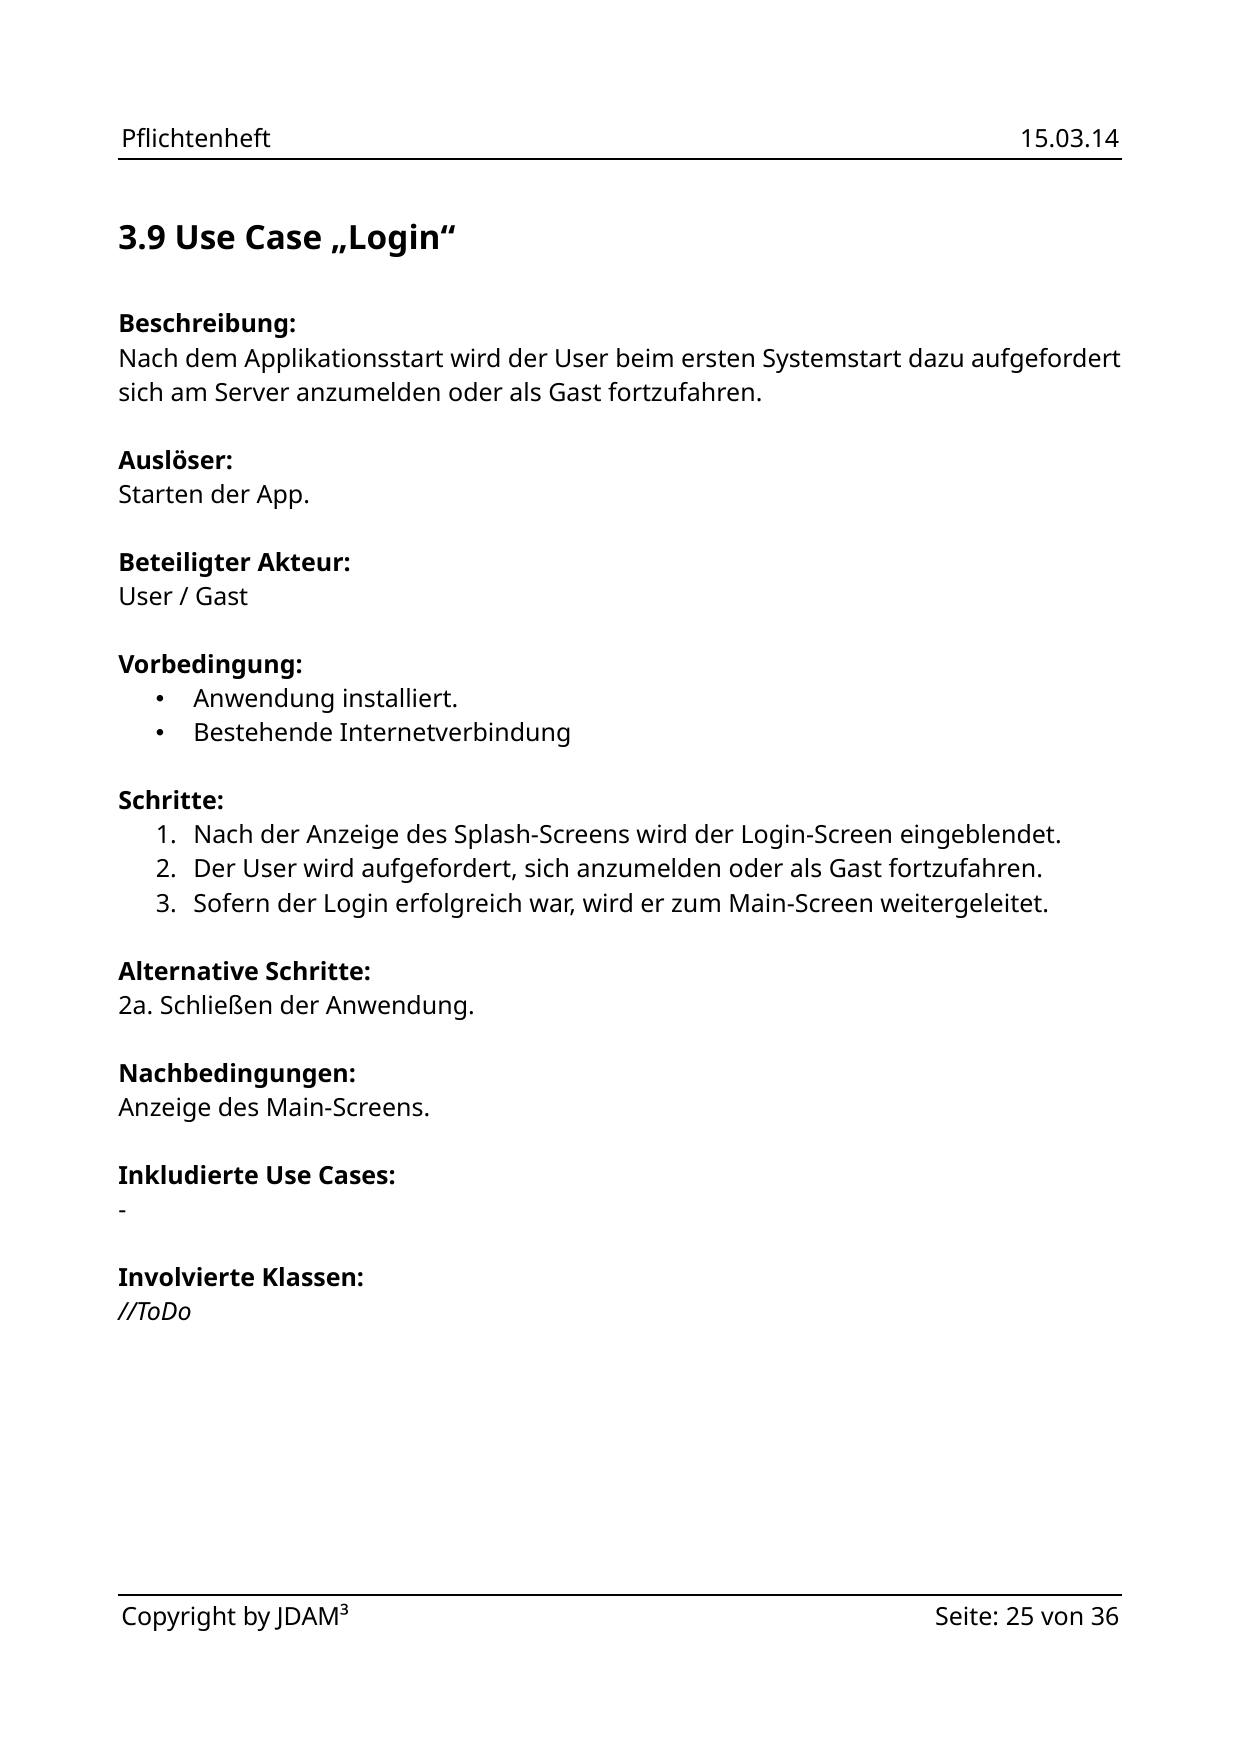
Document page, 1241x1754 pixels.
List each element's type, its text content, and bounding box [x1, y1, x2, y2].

text Nachbedingungen: [118, 1056, 1122, 1089]
list Nach der Anzeige des Splash-Screens wird der Login-Screen eingeblendet. [156, 817, 1122, 851]
list Sofern der Login erfolgreich war, wird er zum Main-Screen weitergeleitet. [156, 885, 1122, 919]
text Inkludierte Use Cases: [118, 1158, 1122, 1192]
list Bestehende Internetverbindung [156, 715, 1122, 749]
list Der User wird aufgefordert, sich anzumelden oder als Gast fortzufahren. [156, 851, 1122, 885]
text Beteiligter Akteur: [118, 544, 1122, 579]
text Involvierte Klassen: [118, 1260, 1122, 1294]
text //ToDo [118, 1294, 1122, 1328]
list Anwendung installiert. [156, 681, 1122, 715]
text Starten der App. [118, 476, 1122, 511]
text User / Gast [118, 579, 1122, 613]
text - [118, 1192, 1122, 1226]
text Alternative Schritte: [118, 953, 1122, 987]
text Schritte: [118, 783, 1122, 817]
subtitle 3.9 Use Case „Login“ [118, 214, 1122, 259]
text 2a. Schließen der Anwendung. [118, 987, 1122, 1021]
text Anzeige des Main-Screens. [118, 1089, 1122, 1124]
text Beschreibung: [118, 306, 1122, 340]
text Vorbedingung: [118, 647, 1122, 681]
text Auslöser: [118, 442, 1122, 476]
text Nach dem Applikationsstart wird der User beim ersten Systemstart dazu aufgefordert sich am Server anzumelden oder als Gast fortzufahren. [118, 340, 1122, 408]
